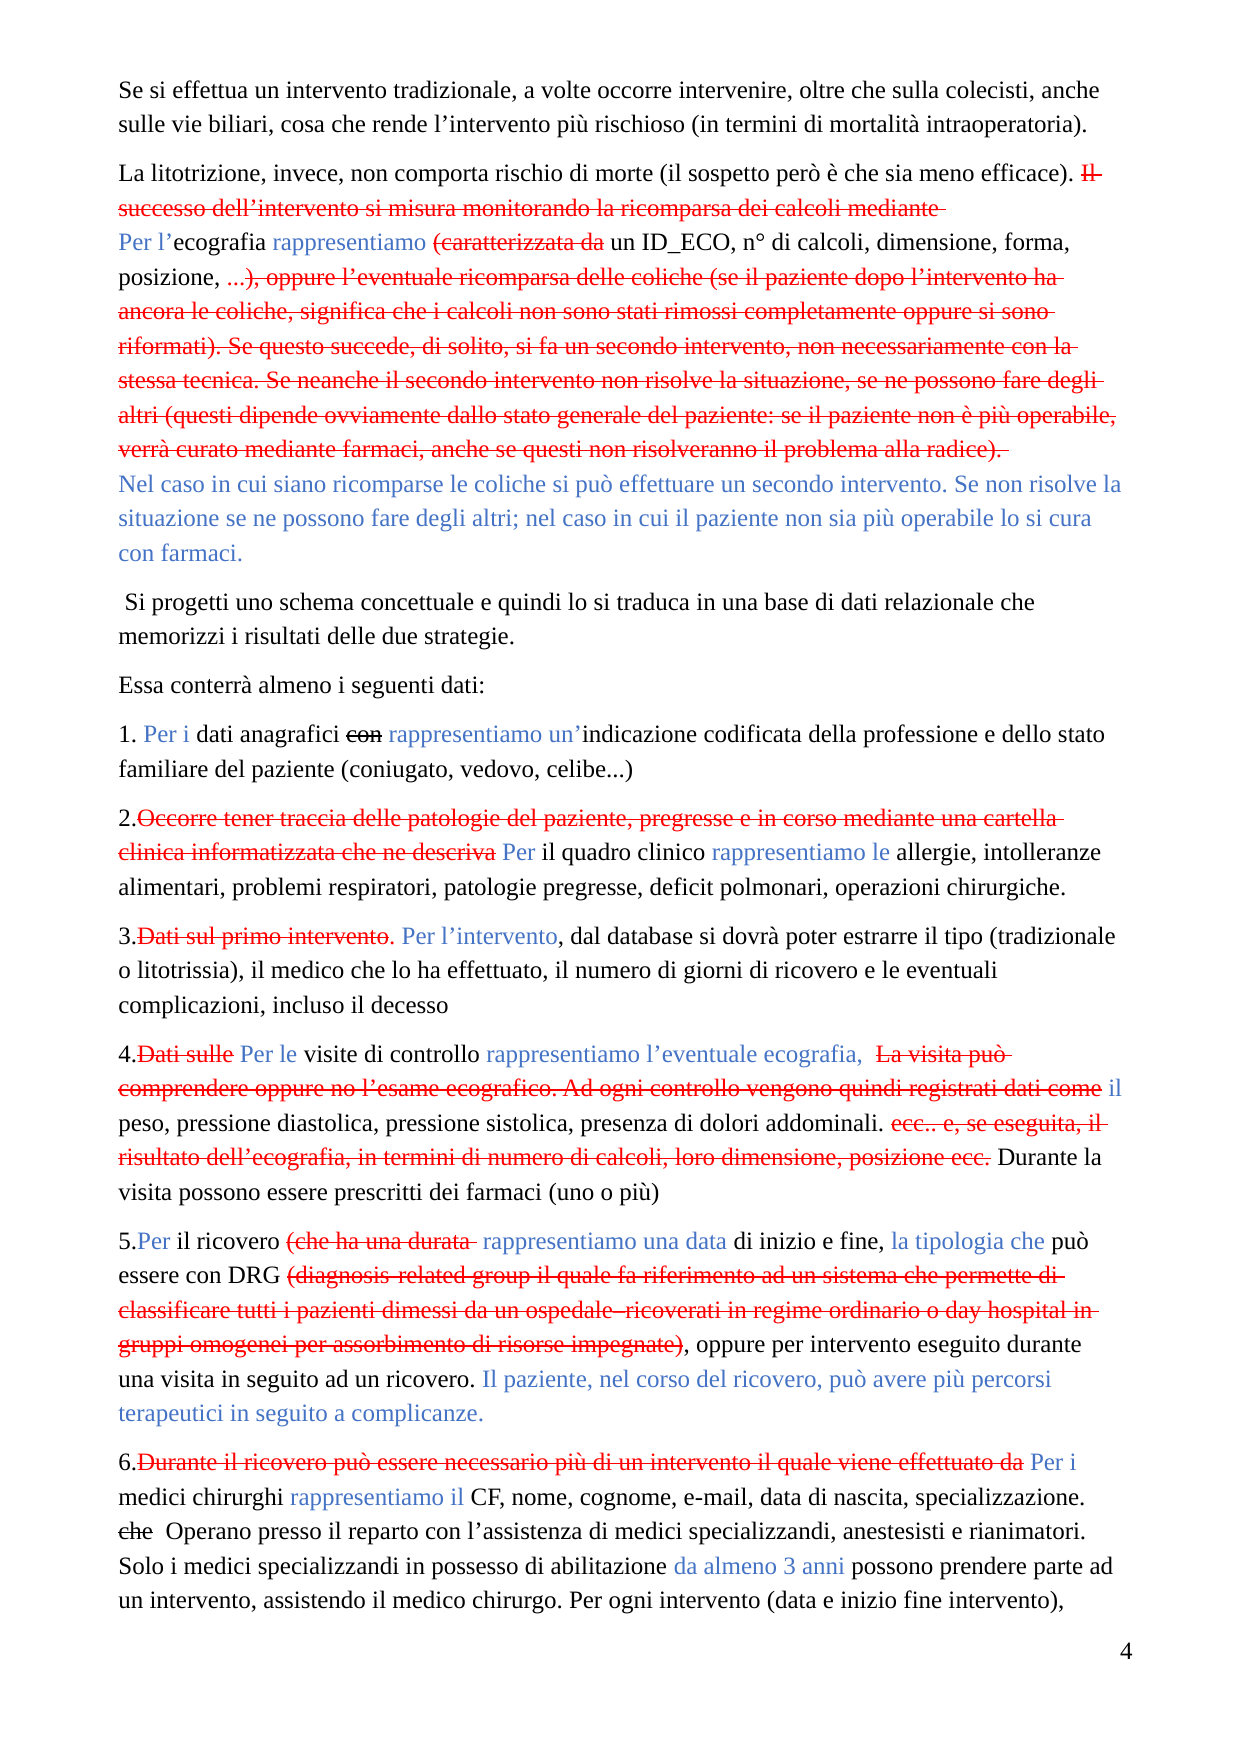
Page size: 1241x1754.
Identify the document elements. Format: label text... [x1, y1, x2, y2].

text 4.Dati sulle Per le visite di controllo rappresentiamo l’eventuale ecografia, La visita può comprendere oppure no l’esame ecografico. Ad ogni controllo vengono quindi registrati dati come il peso, pressione diastolica, pressione sistolica, presenza di dolori addominali. ecc.. e, se eseguita, il risultato dell’ecografia, in termini di numero di calcoli, loro dimensione, posizione ecc. Durante la visita possono essere prescritti dei farmaci (uno o più) [118, 1039, 1122, 1206]
text 1. Per i dati anagrafici con rappresentiamo un’indicazione codificata della professione e dello stato familiare del paziente (coniugato, vedovo, celibe...) [118, 719, 1122, 783]
text 3.Dati sul primo intervento. Per l’intervento, dal database si dovrà poter estrarre il tipo (tradizionale o litotrissia), il medico che lo ha effettuato, il numero di giorni di ricovero e le eventuali complicazioni, incluso il decesso [118, 921, 1122, 1019]
text Se si effettua un intervento tradizionale, a volte occorre intervenire, oltre che sulla colecisti, anche sulle vie biliari, cosa che rende l’intervento più rischioso (in termini di mortalità intraoperatoria). [118, 75, 1122, 138]
text La litotrizione, invece, non comporta rischio di morte (il sospetto però è che sia meno efficace). Il successo dell’intervento si misura monitorando la ricomparsa dei calcoli mediante Per l’ecografia rappresentiamo (caratterizzata da un ID_ECO, n° di calcoli, dimensione, forma, posizione, ...), oppure l’eventuale ricomparsa delle coliche (se il paziente dopo l’intervento ha ancora le coliche, significa che i calcoli non sono stati rimossi completamente oppure si sono riformati). Se questo succede, di solito, si fa un secondo intervento, non necessariamente con la stessa tecnica. Se neanche il secondo intervento non risolve la situazione, se ne possono fare degli altri (questi dipende ovviamente dallo stato generale del paziente: se il paziente non è più operabile, verrà curato mediante farmaci, anche se questi non risolveranno il problema alla radice). Nel caso in cui siano ricomparse le coliche si può effettuare un secondo intervento. Se non risolve la situazione se ne possono fare degli altri; nel caso in cui il paziente non sia più operabile lo si cura con farmaci. [118, 158, 1122, 567]
text Si progetti uno schema concettuale e quindi lo si traduca in una base di dati relazionale che memorizzi i risultati delle due strategie. [118, 587, 1122, 650]
text Essa conterrà almeno i seguenti dati: [118, 670, 1122, 699]
text 5.Per il ricovero (che ha una durata rappresentiamo una data di inizio e fine, la tipologia che può essere con DRG (diagnosis-related group il quale fa riferimento ad un sistema che permette di classificare tutti i pazienti dimessi da un ospedale–ricoverati in regime ordinario o day hospital in gruppi omogenei per assorbimento di risorse impegnate), oppure per intervento eseguito durante una visita in seguito ad un ricovero. Il paziente, nel corso del ricovero, può avere più percorsi terapeutici in seguito a complicanze. [118, 1226, 1122, 1427]
text 6.Durante il ricovero può essere necessario più di un intervento il quale viene effettuato da Per i medici chirurghi rappresentiamo il CF, nome, cognome, e-mail, data di nascita, specializzazione. che Operano presso il reparto con l’assistenza di medici specializzandi, anestesisti e rianimatori. Solo i medici specializzandi in possesso di abilitazione da almeno 3 anni possono prendere parte ad un intervento, assistendo il medico chirurgo. Per ogni intervento (data e inizio fine intervento), [118, 1447, 1122, 1614]
text 2.Occorre tener traccia delle patologie del paziente, pregresse e in corso mediante una cartella clinica informatizzata che ne descriva Per il quadro clinico rappresentiamo le allergie, intolleranze alimentari, problemi respiratori, patologie pregresse, deficit polmonari, operazioni chirurgiche. [118, 803, 1122, 901]
